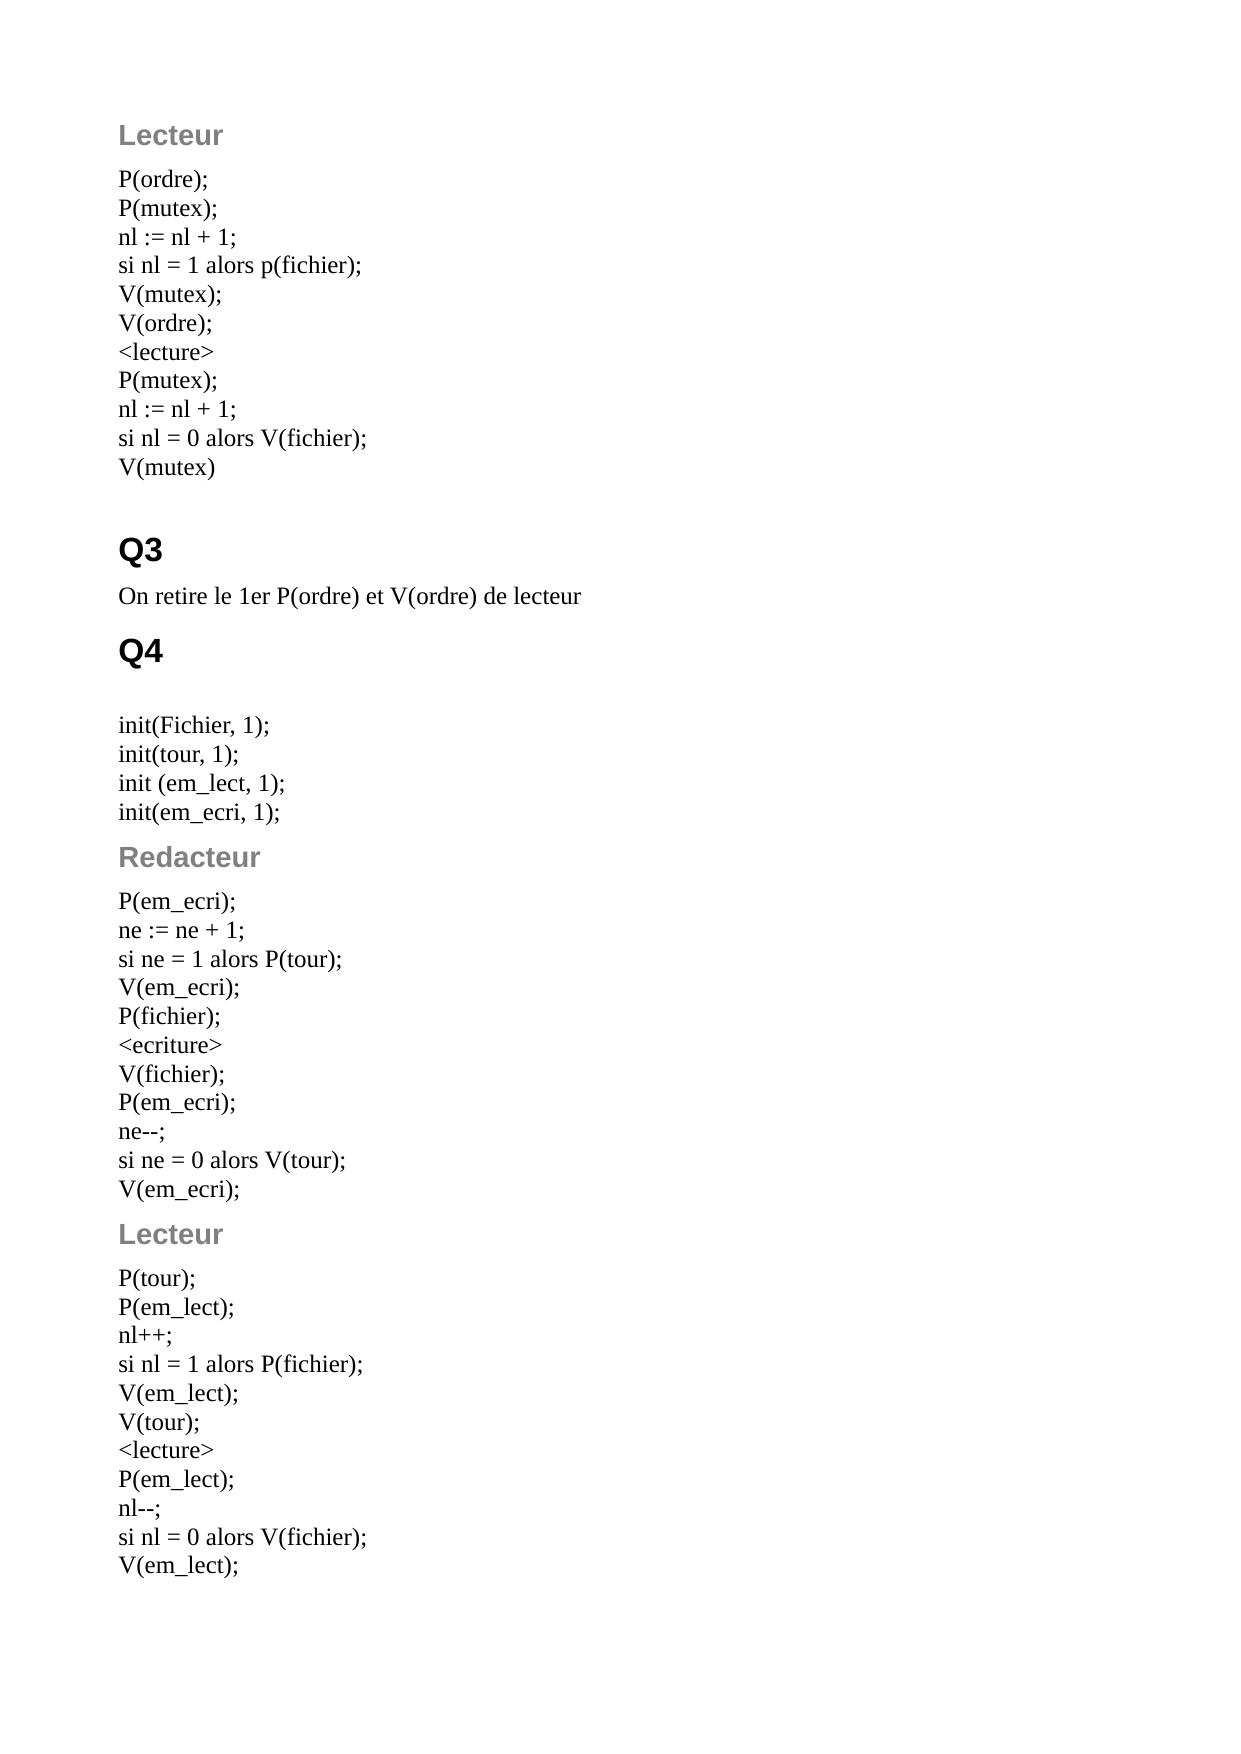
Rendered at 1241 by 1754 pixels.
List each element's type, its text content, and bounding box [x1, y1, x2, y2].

text init (em_lect, 1); [118, 768, 1122, 797]
text On retire le 1er P(ordre) et V(ordre) de lecteur [118, 581, 1122, 610]
text <lecture> [118, 337, 1122, 365]
subtitle Redacteur [118, 840, 1122, 874]
text V(em_ecri); [118, 1174, 1122, 1202]
text init(em_ecri, 1); [118, 797, 1122, 826]
text P(fichier); [118, 1001, 1122, 1030]
text si ne = 0 alors V(tour); [118, 1145, 1122, 1174]
text V(fichier); [118, 1059, 1122, 1087]
text V(ordre); [118, 308, 1122, 337]
text ne := ne + 1; [118, 915, 1122, 944]
text <lecture> [118, 1436, 1122, 1464]
text V(em_lect); [118, 1378, 1122, 1407]
text P(mutex); [118, 193, 1122, 222]
text V(em_lect); [118, 1551, 1122, 1579]
text init(tour, 1); [118, 739, 1122, 768]
text si nl = 0 alors V(fichier); [118, 423, 1122, 452]
text V(tour); [118, 1407, 1122, 1436]
text P(ordre); [118, 164, 1122, 193]
text P(mutex); [118, 365, 1122, 394]
subtitle Lecteur [118, 1217, 1122, 1251]
text V(em_ecri); [118, 972, 1122, 1001]
text nl--; [118, 1493, 1122, 1522]
text si nl = 1 alors P(fichier); [118, 1349, 1122, 1378]
text V(mutex) [118, 452, 1122, 480]
text si nl = 0 alors V(fichier); [118, 1522, 1122, 1551]
text P(tour); [118, 1263, 1122, 1292]
subtitle Q4 [118, 631, 1122, 669]
subtitle Lecteur [118, 118, 1122, 152]
text P(em_ecri); [118, 1087, 1122, 1116]
text nl := nl + 1; [118, 222, 1122, 250]
text ne--; [118, 1116, 1122, 1145]
text <ecriture> [118, 1030, 1122, 1059]
subtitle Q3 [118, 530, 1122, 569]
text si nl = 1 alors p(fichier); [118, 250, 1122, 279]
text P(em_ecri); [118, 886, 1122, 915]
text nl := nl + 1; [118, 394, 1122, 423]
text init(Fichier, 1); [118, 711, 1122, 739]
text P(em_lect); [118, 1292, 1122, 1321]
text si ne = 1 alors P(tour); [118, 944, 1122, 972]
text V(mutex); [118, 279, 1122, 308]
text P(em_lect); [118, 1464, 1122, 1493]
text nl++; [118, 1321, 1122, 1349]
